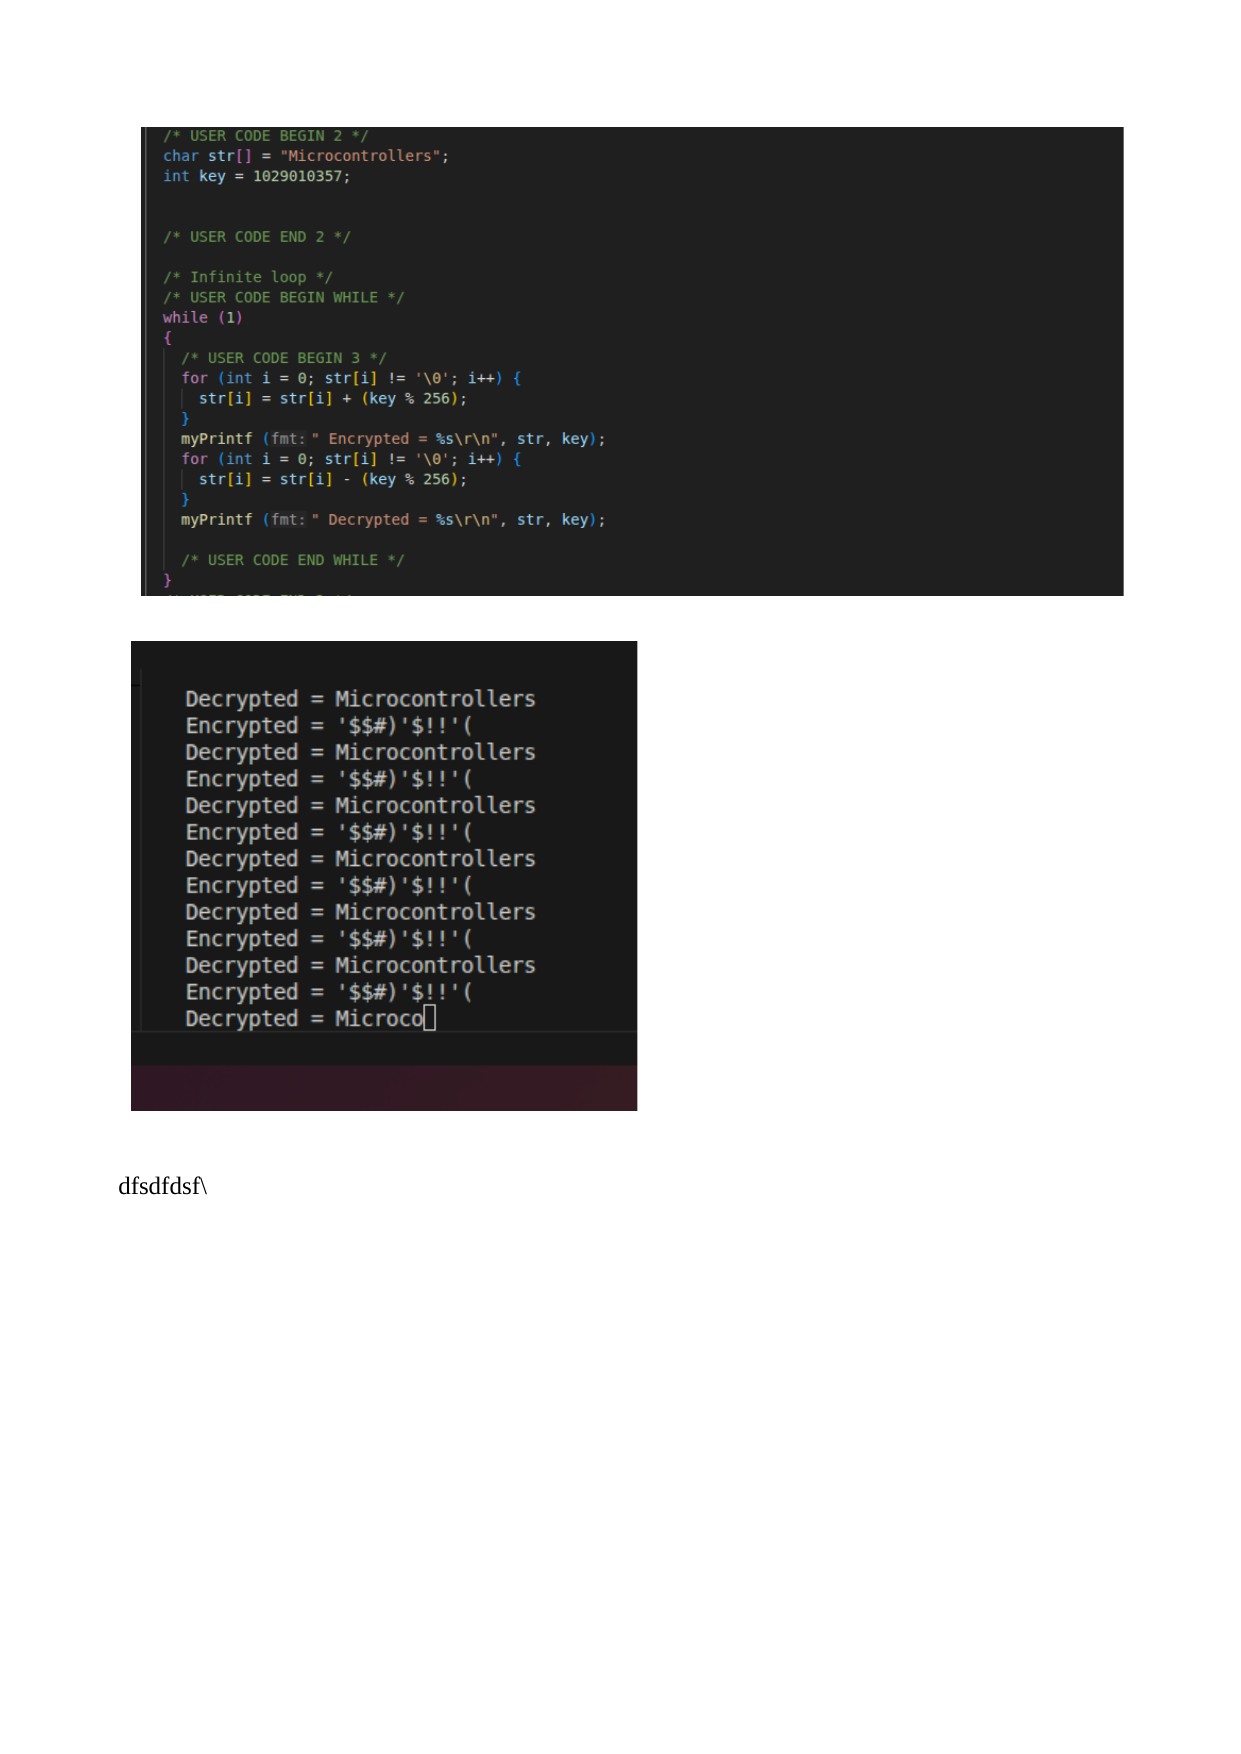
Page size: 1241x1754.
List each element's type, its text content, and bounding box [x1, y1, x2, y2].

picture [131, 641, 638, 1111]
text dfsdfdsf\ [118, 1171, 1122, 1199]
picture [141, 127, 1124, 596]
